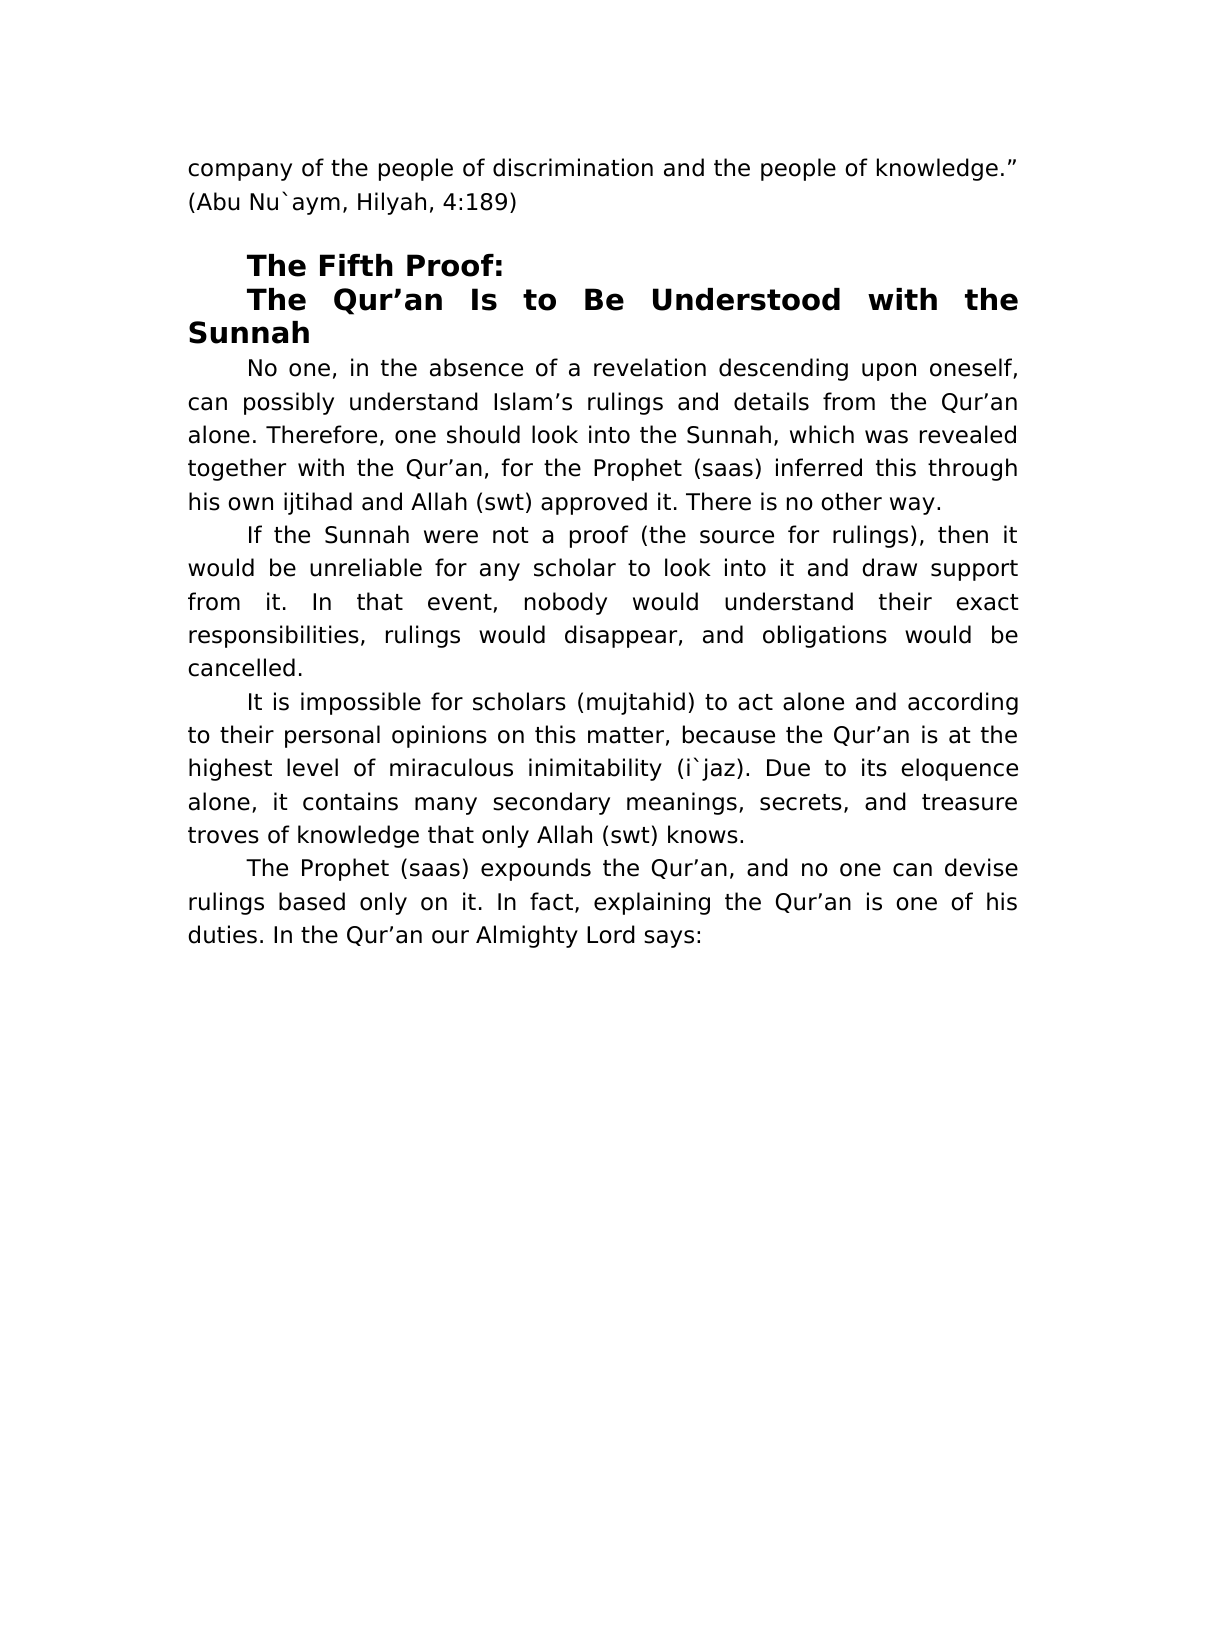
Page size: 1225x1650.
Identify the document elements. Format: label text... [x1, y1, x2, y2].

text No one, in the absence of a revelation descending upon oneself, can possibly understand Islam’s rulings and details from the Qur’an alone. Therefore, one should look into the Sunnah, which was revealed together with the Qur’an, for the Prophet (saas) inferred this through his own ijtihad and Allah (swt) approved it. There is no other way. [187, 350, 1020, 517]
text The Fifth Proof: [187, 250, 1020, 283]
text It is impossible for scholars (mujtahid) to act alone and according to their personal opinions on this matter, because the Qur’an is at the highest level of miraculous inimitability (i`jaz). Due to its eloquence alone, it contains many secondary meanings, secrets, and treasure troves of knowledge that only Allah (swt) knows. [187, 683, 1020, 850]
text If the Sunnah were not a proof (the source for rulings), then it would be unreliable for any scholar to look into it and draw support from it. In that event, nobody would understand their exact responsibilities, rulings would disappear, and obligations would be cancelled. [187, 517, 1020, 683]
text The Prophet (saas) expounds the Qur’an, and no one can devise rulings based only on it. In fact, explaining the Qur’an is one of his duties. In the Qur’an our Almighty Lord says: [187, 850, 1020, 950]
text company of the people of discrimination and the people of knowledge.” (Abu Nu`aym, Hilyah, 4:189) [187, 150, 1020, 217]
text The Qur’an Is to Be Understood with the Sunnah [187, 283, 1020, 350]
